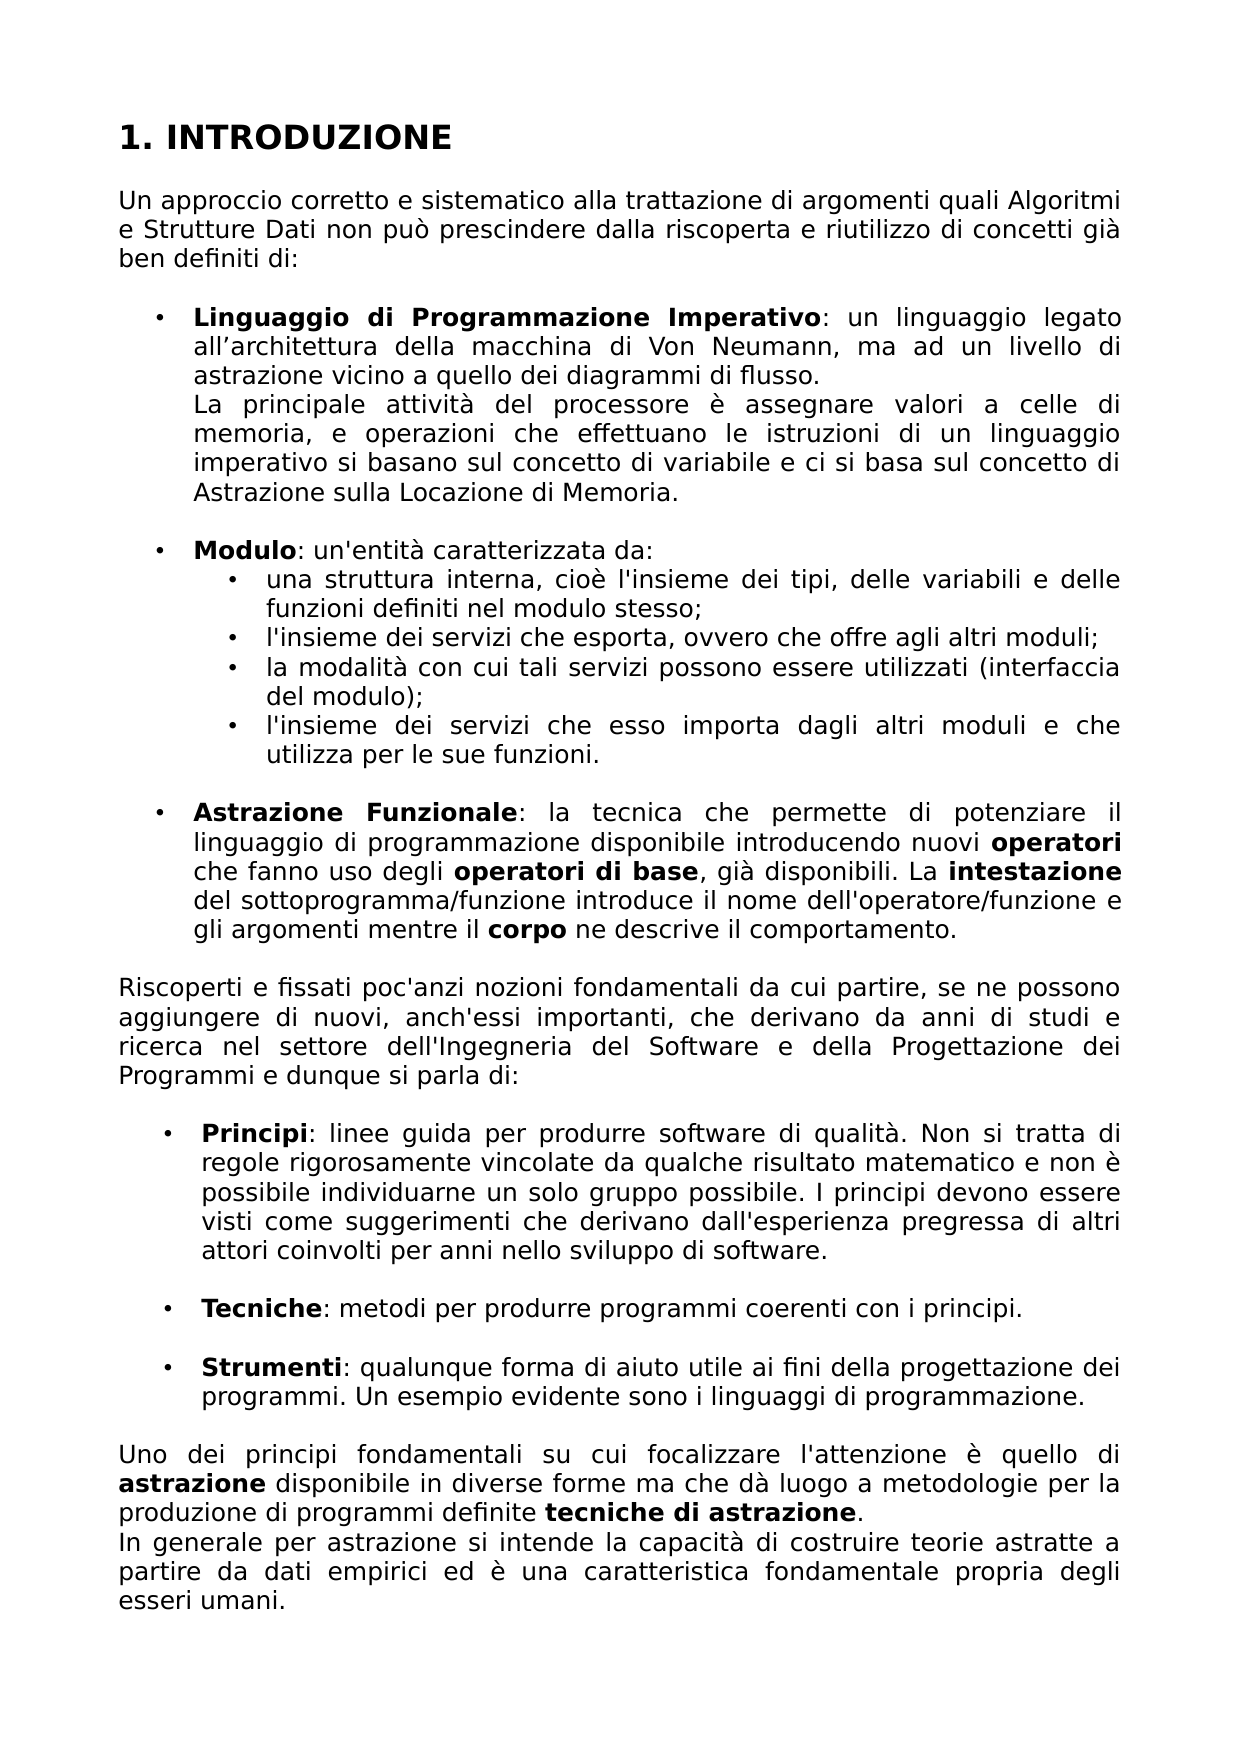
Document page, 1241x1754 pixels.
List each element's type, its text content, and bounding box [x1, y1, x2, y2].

text 1. INTRODUZIONE [118, 118, 1122, 157]
text Uno dei principi fondamentali su cui focalizzare l'attenzione è quello di astrazione disponibile in diverse forme ma che dà luogo a metodologie per la produzione di programmi definite tecniche di astrazione. [118, 1440, 1122, 1528]
list Linguaggio di Programmazione Imperativo: un linguaggio legato all’architettura della macchina di Von Neumann, ma ad un livello di astrazione vicino a quello dei diagrammi di flusso. [156, 303, 1122, 390]
list la modalità con cui tali servizi possono essere utilizzati (interfaccia del modulo); [228, 653, 1122, 711]
text Un approccio corretto e sistematico alla trattazione di argomenti quali Algoritmi e Strutture Dati non può prescindere dalla riscoperta e riutilizzo di concetti già ben definiti di: [118, 186, 1122, 274]
list l'insieme dei servizi che esporta, ovvero che offre agli altri moduli; [228, 624, 1122, 653]
list Astrazione Funzionale: la tecnica che permette di potenziare il linguaggio di programmazione disponibile introducendo nuovi operatori che fanno uso degli operatori di base, già disponibili. La intestazione del sottoprogramma/funzione introduce il nome dell'operatore/funzione e gli argomenti mentre il corpo ne descrive il comportamento. [156, 799, 1122, 944]
list La principale attività del processore è assegnare valori a celle di memoria, e operazioni che effettuano le istruzioni di un linguaggio imperativo si basano sul concetto di variabile e ci si basa sul concetto di Astrazione sulla Locazione di Memoria. [156, 390, 1122, 507]
list Modulo: un'entità caratterizzata da: [156, 536, 1122, 565]
list Principi: linee guida per produrre software di qualità. Non si tratta di regole rigorosamente vincolate da qualche risultato matematico e non è possibile individuarne un solo gruppo possibile. I principi devono essere visti come suggerimenti che derivano dall'esperienza pregressa di altri attori coinvolti per anni nello sviluppo di software. [163, 1119, 1122, 1265]
text In generale per astrazione si intende la capacità di costruire teorie astratte a partire da dati empirici ed è una caratteristica fondamentale propria degli esseri umani. [118, 1528, 1122, 1615]
list Strumenti: qualunque forma di aiuto utile ai fini della progettazione dei programmi. Un esempio evidente sono i linguaggi di programmazione. [163, 1353, 1122, 1411]
list Tecniche: metodi per produrre programmi coerenti con i principi. [163, 1294, 1122, 1324]
list una struttura interna, cioè l'insieme dei tipi, delle variabili e delle funzioni definiti nel modulo stesso; [228, 565, 1122, 624]
list l'insieme dei servizi che esso importa dagli altri moduli e che utilizza per le sue funzioni. [228, 711, 1122, 769]
text Riscoperti e fissati poc'anzi nozioni fondamentali da cui partire, se ne possono aggiungere di nuovi, anch'essi importanti, che derivano da anni di studi e ricerca nel settore dell'Ingegneria del Software e della Progettazione dei Programmi e dunque si parla di: [118, 974, 1122, 1090]
